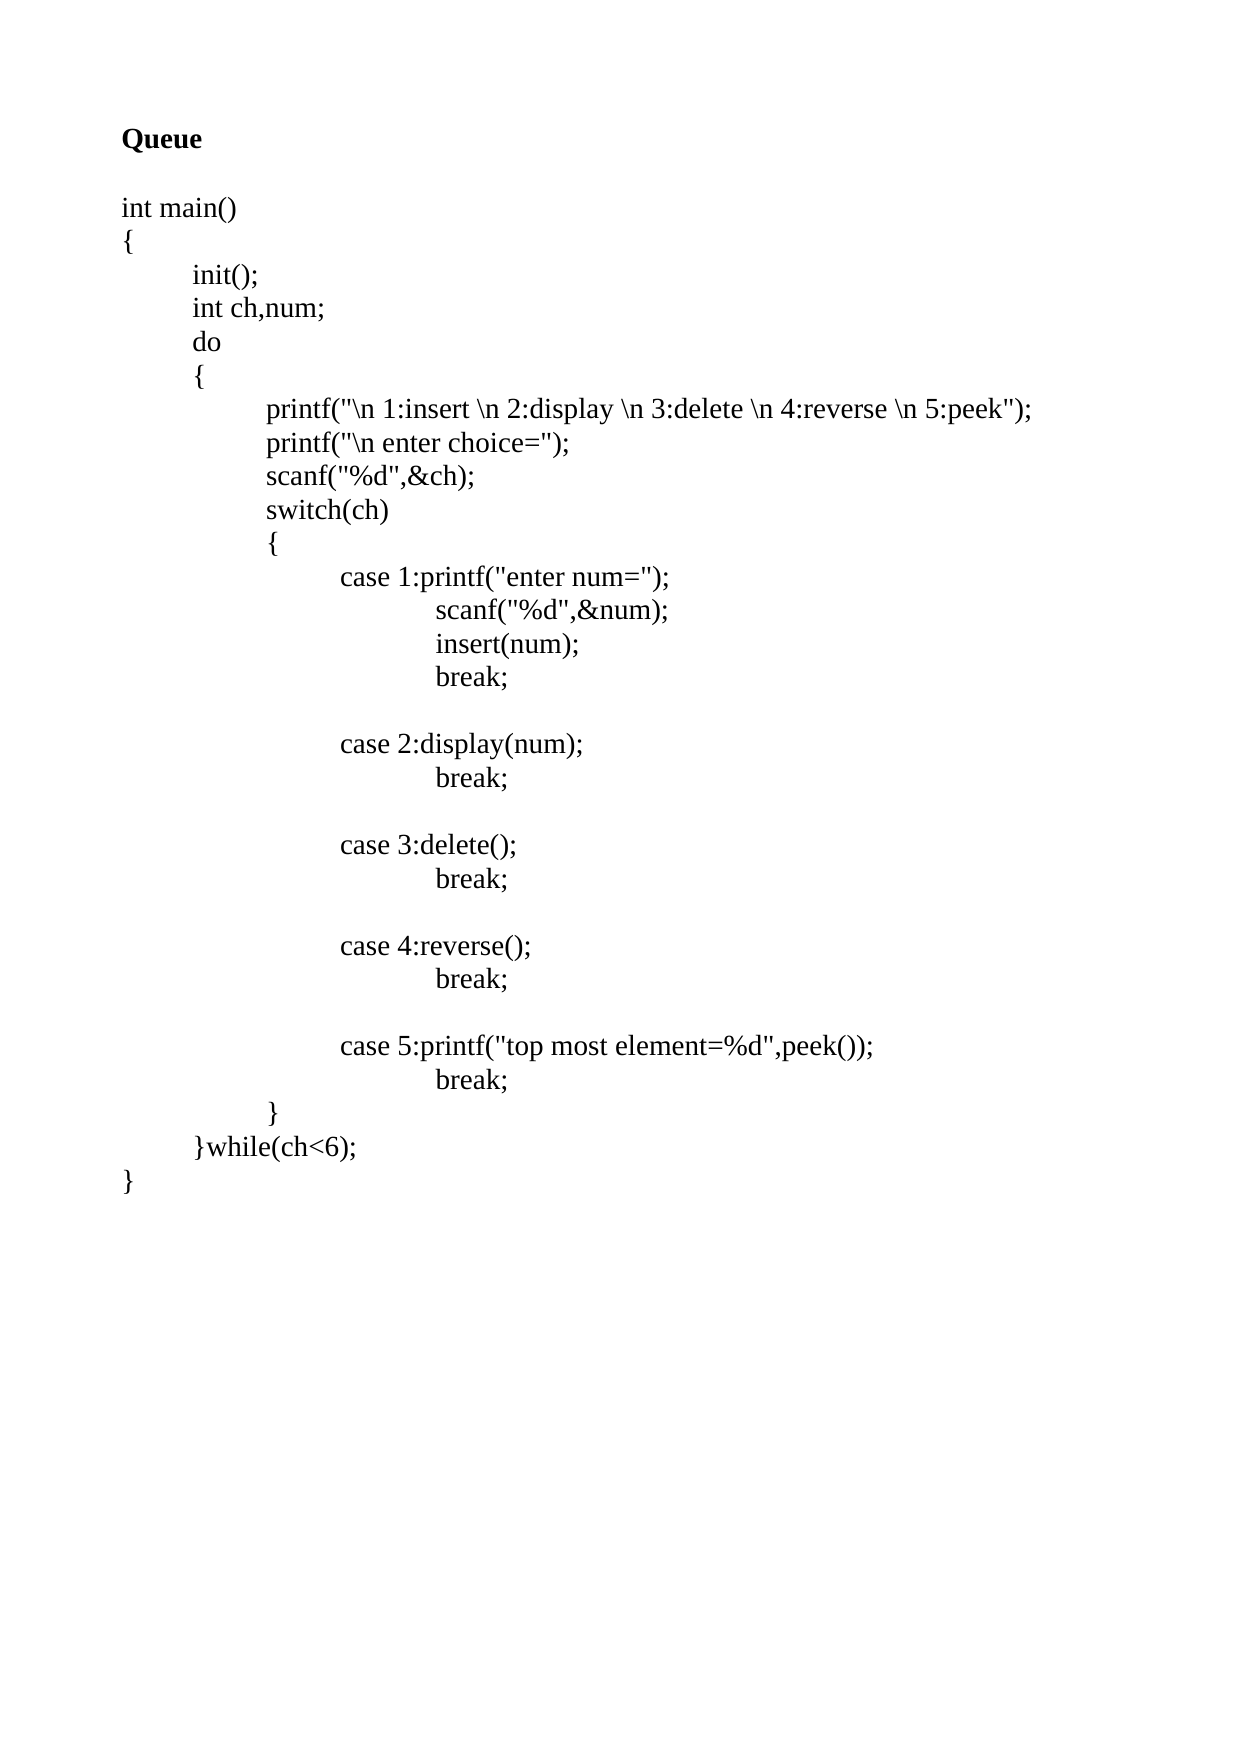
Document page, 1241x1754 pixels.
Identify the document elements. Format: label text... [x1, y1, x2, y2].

text { [118, 223, 1122, 257]
text break; [118, 961, 1122, 995]
text }while(ch<6); [118, 1129, 1122, 1163]
text case 5:printf("top most element=%d",peek()); [118, 1028, 1122, 1062]
text insert(num); [118, 626, 1122, 659]
text break; [118, 1062, 1122, 1096]
text { [118, 525, 1122, 559]
text int ch,num; [118, 291, 1122, 324]
text case 3:delete(); [118, 827, 1122, 861]
text case 1:printf("enter num="); [118, 559, 1122, 592]
text case 2:display(num); [118, 727, 1122, 760]
text printf("\n enter choice="); [118, 425, 1122, 458]
text { [118, 358, 1122, 391]
text printf("\n 1:insert \n 2:display \n 3:delete \n 4:reverse \n 5:peek"); [118, 391, 1122, 425]
text switch(ch) [118, 492, 1122, 525]
text scanf("%d",&num); [118, 592, 1122, 626]
text scanf("%d",&ch); [118, 458, 1122, 492]
text break; [118, 861, 1122, 894]
text break; [118, 659, 1122, 693]
text case 4:reverse(); [118, 928, 1122, 961]
text } [118, 1096, 1122, 1129]
text break; [118, 760, 1122, 794]
text init(); [118, 257, 1122, 291]
text do [118, 324, 1122, 358]
text int main() [118, 187, 1122, 223]
text } [118, 1163, 1122, 1196]
